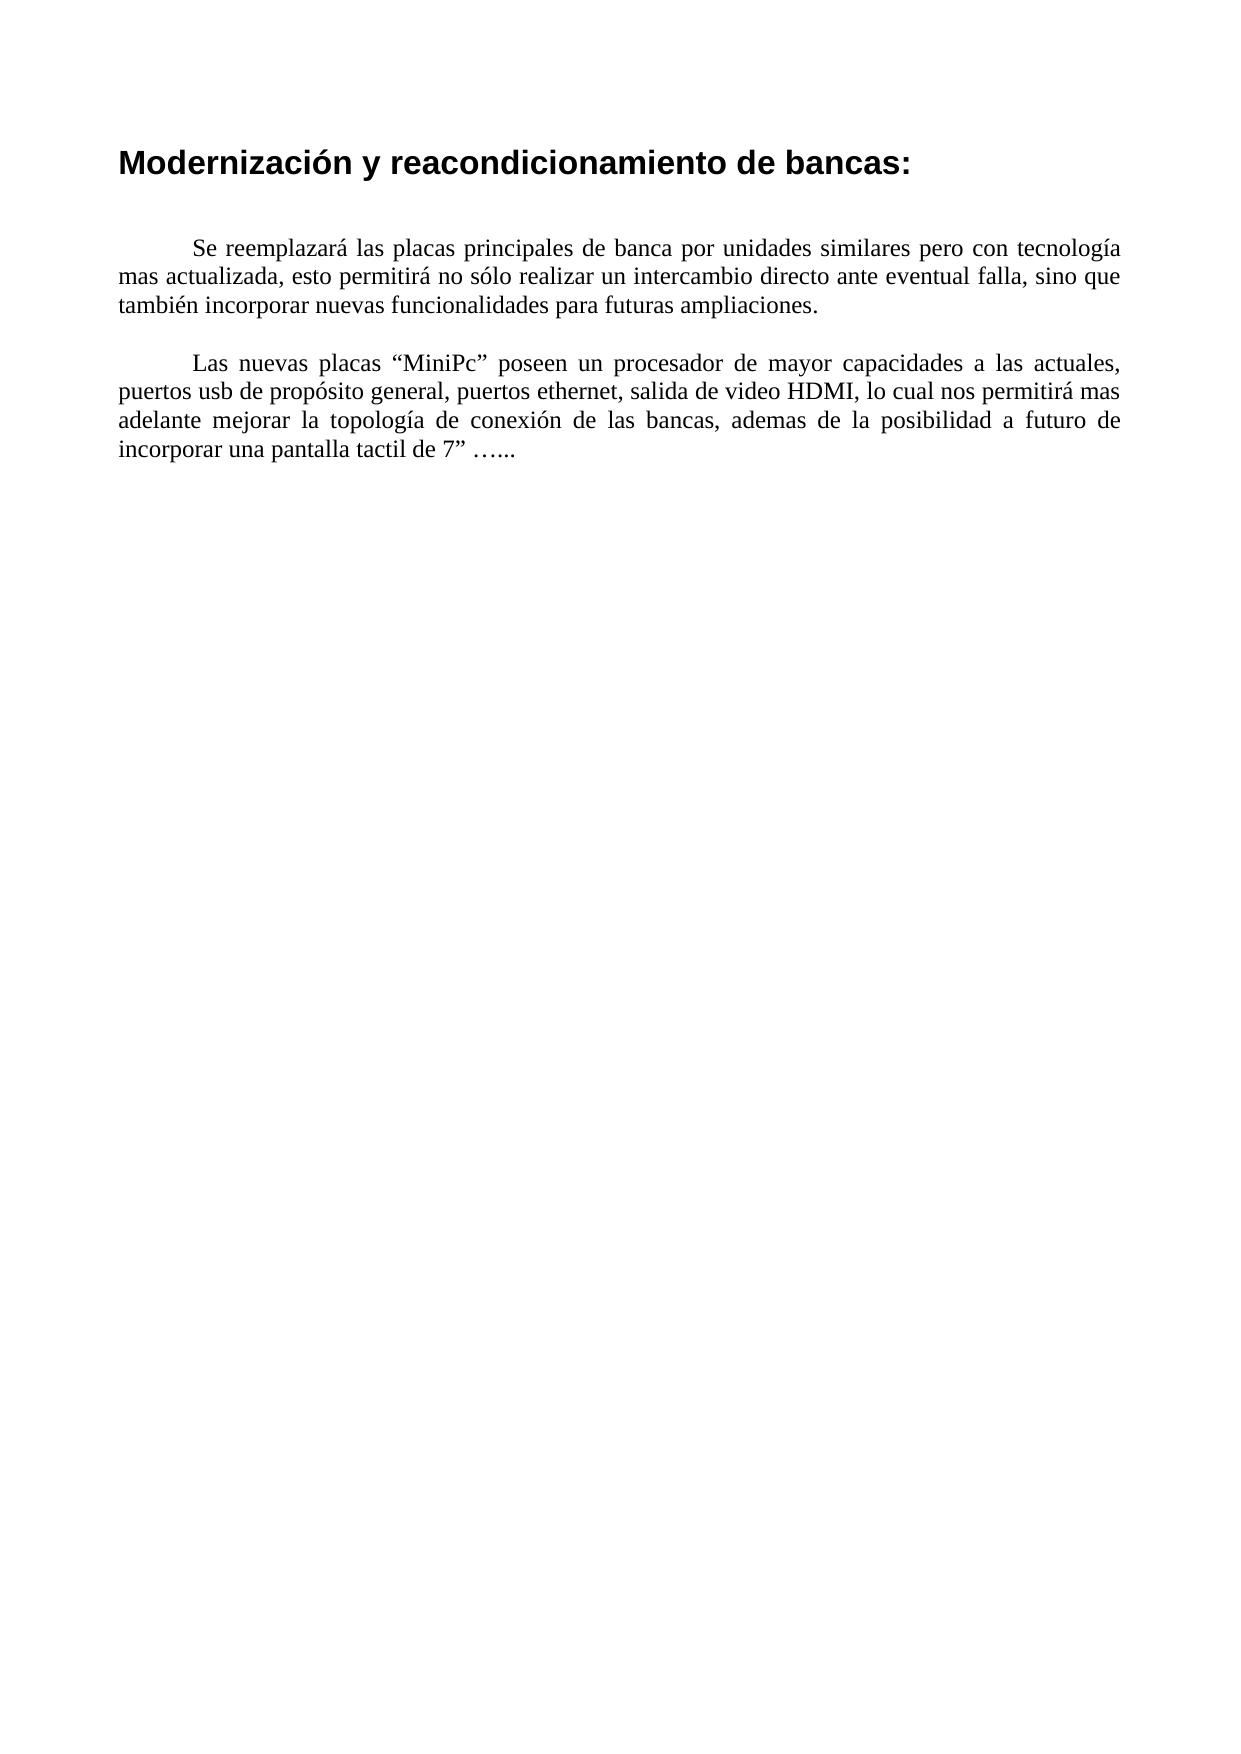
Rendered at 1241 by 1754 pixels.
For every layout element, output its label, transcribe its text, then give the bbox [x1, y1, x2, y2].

text Las nuevas placas “MiniPc” poseen un procesador de mayor capacidades a las actuales, puertos usb de propósito general, puertos ethernet, salida de video HDMI, lo cual nos permitirá mas adelante mejorar la topología de conexión de las bancas, ademas de la posibilidad a futuro de incorporar una pantalla tactil de 7” …... [118, 348, 1122, 463]
text Se reemplazará las placas principales de banca por unidades similares pero con tecnología mas actualizada, esto permitirá no sólo realizar un intercambio directo ante eventual falla, sino que también incorporar nuevas funcionalidades para futuras ampliaciones. [118, 233, 1122, 319]
subtitle Modernización y reacondicionamiento de bancas: [118, 143, 1122, 182]
